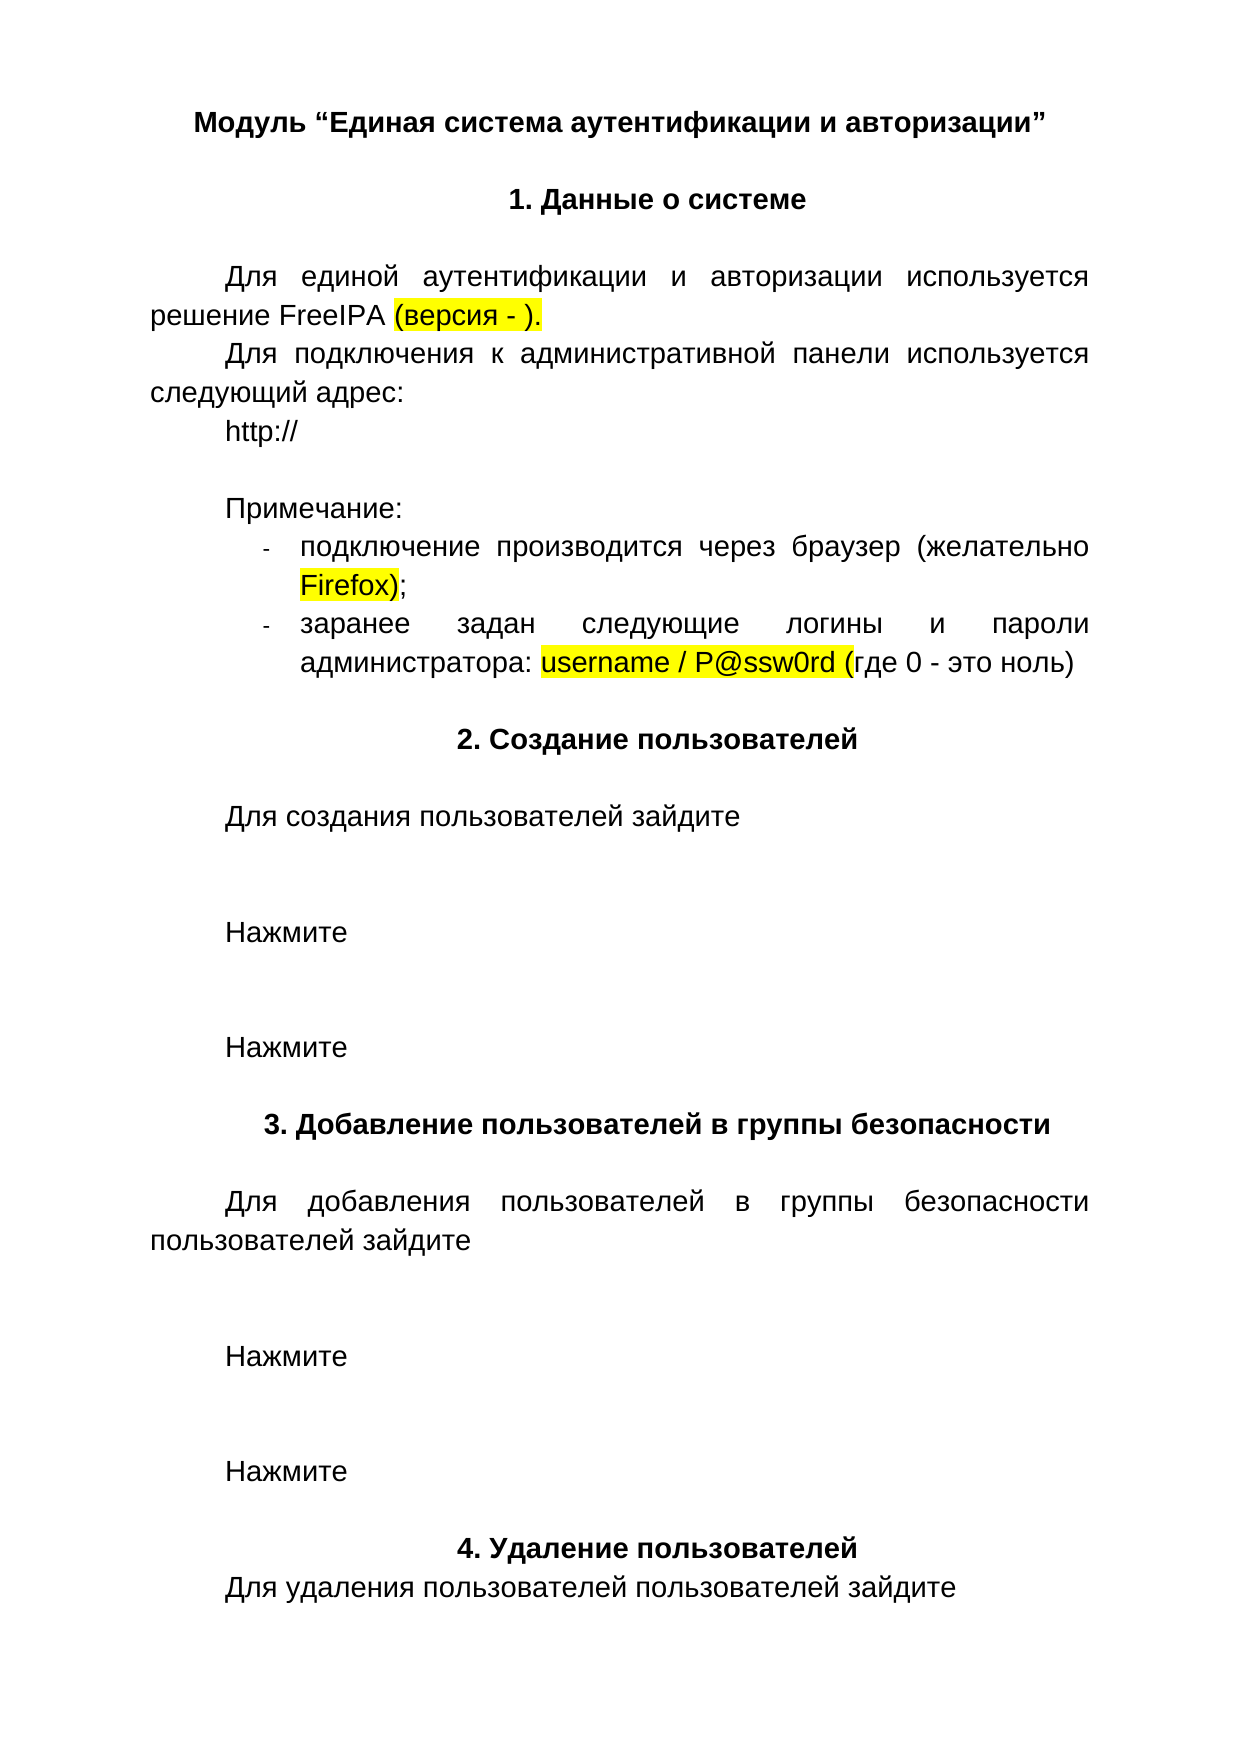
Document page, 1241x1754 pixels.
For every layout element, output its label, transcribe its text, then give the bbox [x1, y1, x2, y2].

text Нажмите [225, 1030, 1090, 1064]
text Для подключения к административной панели используется следующий адрес: [150, 336, 1090, 408]
text Для единой аутентификации и авторизации используется решение FreeIPA (версия - ). [150, 259, 1090, 331]
text Для добавления пользователей в группы безопасности пользователей зайдите [150, 1184, 1090, 1256]
text Нажмите [225, 914, 1090, 948]
list подключение производится через браузер (желательно Firefox); [262, 529, 1090, 601]
text Нажмите [225, 1454, 1090, 1488]
text Для удаления пользователей пользователей зайдите [150, 1570, 1090, 1603]
text Для создания пользователей зайдите [225, 799, 1090, 832]
text 4. Удаление пользователей [225, 1531, 1090, 1565]
text 3. Добавление пользователей в группы безопасности [225, 1107, 1090, 1141]
text Модуль “Единая система аутентификации и авторизации” [150, 105, 1090, 139]
text 1. Данные о системе [225, 182, 1090, 216]
text Нажмите [225, 1338, 1090, 1372]
text 2. Создание пользователей [225, 722, 1090, 755]
list заранее задан следующие логины и пароли администратора: username / P@ssw0rd (где 0 - это ноль) [262, 606, 1090, 678]
text http:// [150, 413, 1090, 447]
text Примечание: [225, 491, 1090, 524]
